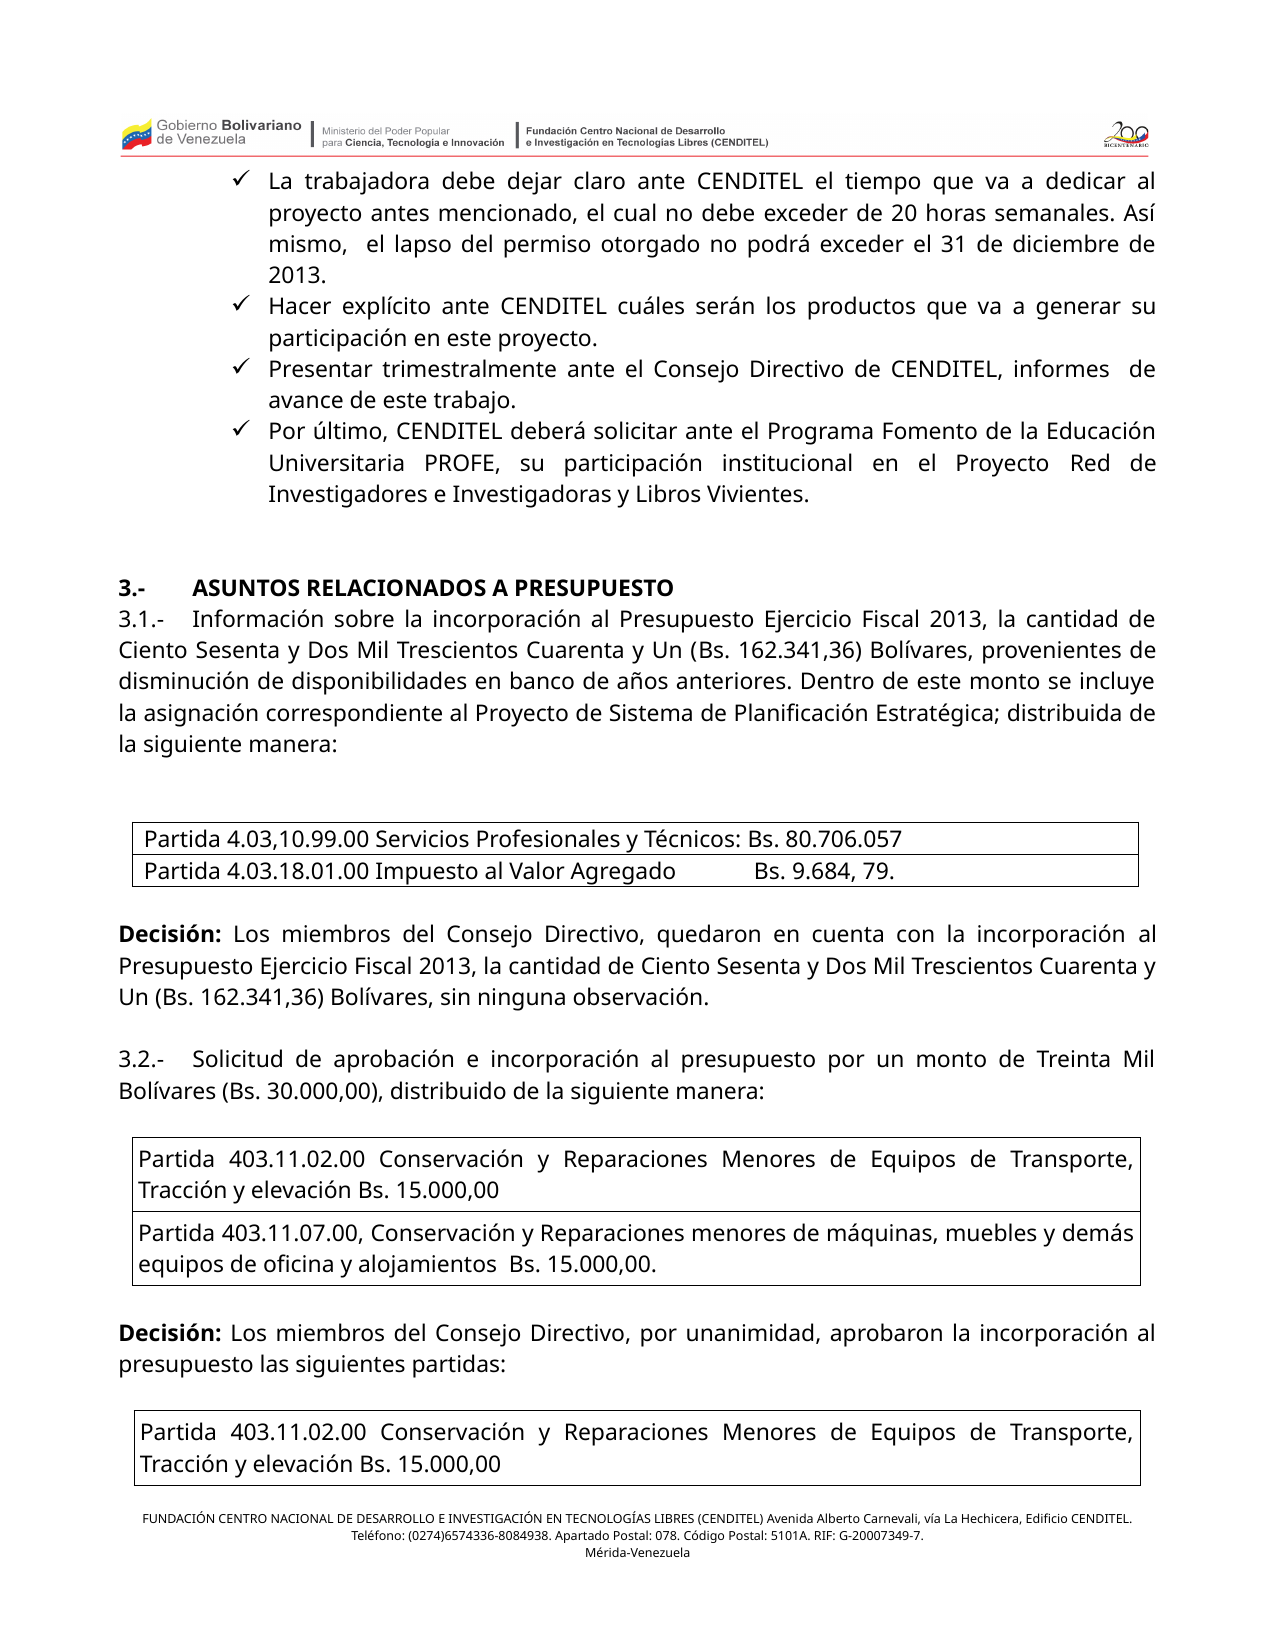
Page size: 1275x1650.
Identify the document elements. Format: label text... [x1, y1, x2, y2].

text 3.- ASUNTOS RELACIONADOS A PRESUPUESTO [118, 572, 1157, 603]
table_cell Partida 4.03.18.01.00 Impuesto al Valor Agregado Bs. 9.684, 79. [133, 855, 1138, 886]
list Hacer explícito ante CENDITEL cuáles serán los productos que va a generar su participación en este proyecto. [231, 290, 1157, 353]
table_cell Partida 403.11.07.00, Conservación y Reparaciones menores de máquinas, muebles y demás equipos de oficina y alojamientos Bs. 15.000,00. [133, 1212, 1140, 1285]
text Decisión: Los miembros del Consejo Directivo, quedaron en cuenta con la incorporación al Presupuesto Ejercicio Fiscal 2013, la cantidad de Ciento Sesenta y Dos Mil Trescientos Cuarenta y Un (Bs. 162.341,36) Bolívares, sin ninguna observación. [118, 918, 1157, 1012]
list Por último, CENDITEL deberá solicitar ante el Programa Fomento de la Educación Universitaria PROFE, su participación institucional en el Proyecto Red de Investigadores e Investigadoras y Libros Vivientes. [231, 415, 1157, 509]
list 3.2.- Solicitud de aprobación e incorporación al presupuesto por un monto de Treinta Mil Bolívares (Bs. 30.000,00), distribuido de la siguiente manera: [118, 1043, 1157, 1106]
picture [120, 113, 1149, 157]
table_header Partida 4.03,10.99.00 Servicios Profesionales y Técnicos: Bs. 80.706.057 [133, 823, 1138, 854]
text Decisión: Los miembros del Consejo Directivo, por unanimidad, aprobaron la incorporación al presupuesto las siguientes partidas: [118, 1317, 1157, 1379]
text 3.1.- Información sobre la incorporación al Presupuesto Ejercicio Fiscal 2013, la cantidad de Ciento Sesenta y Dos Mil Trescientos Cuarenta y Un (Bs. 162.341,36) Bolívares, provenientes de disminución de disponibilidades en banco de años anteriores. Dentro de este monto se incluye la asignación correspondiente al Proyecto de Sistema de Planificación Estratégica; distribuida de la siguiente manera: [118, 603, 1157, 759]
table_header Partida 403.11.02.00 Conservación y Reparaciones Menores de Equipos de Transporte, Tracción y elevación Bs. 15.000,00 [133, 1138, 1140, 1211]
list Presentar trimestralmente ante el Consejo Directivo de CENDITEL, informes de avance de este trabajo. [231, 353, 1157, 415]
list La trabajadora debe dejar claro ante CENDITEL el tiempo que va a dedicar al proyecto antes mencionado, el cual no debe exceder de 20 horas semanales. Así mismo, el lapso del permiso otorgado no podrá exceder el 31 de diciembre de 2013. [231, 165, 1157, 290]
table_header Partida 403.11.02.00 Conservación y Reparaciones Menores de Equipos de Transporte, Tracción y elevación Bs. 15.000,00 [135, 1411, 1140, 1484]
